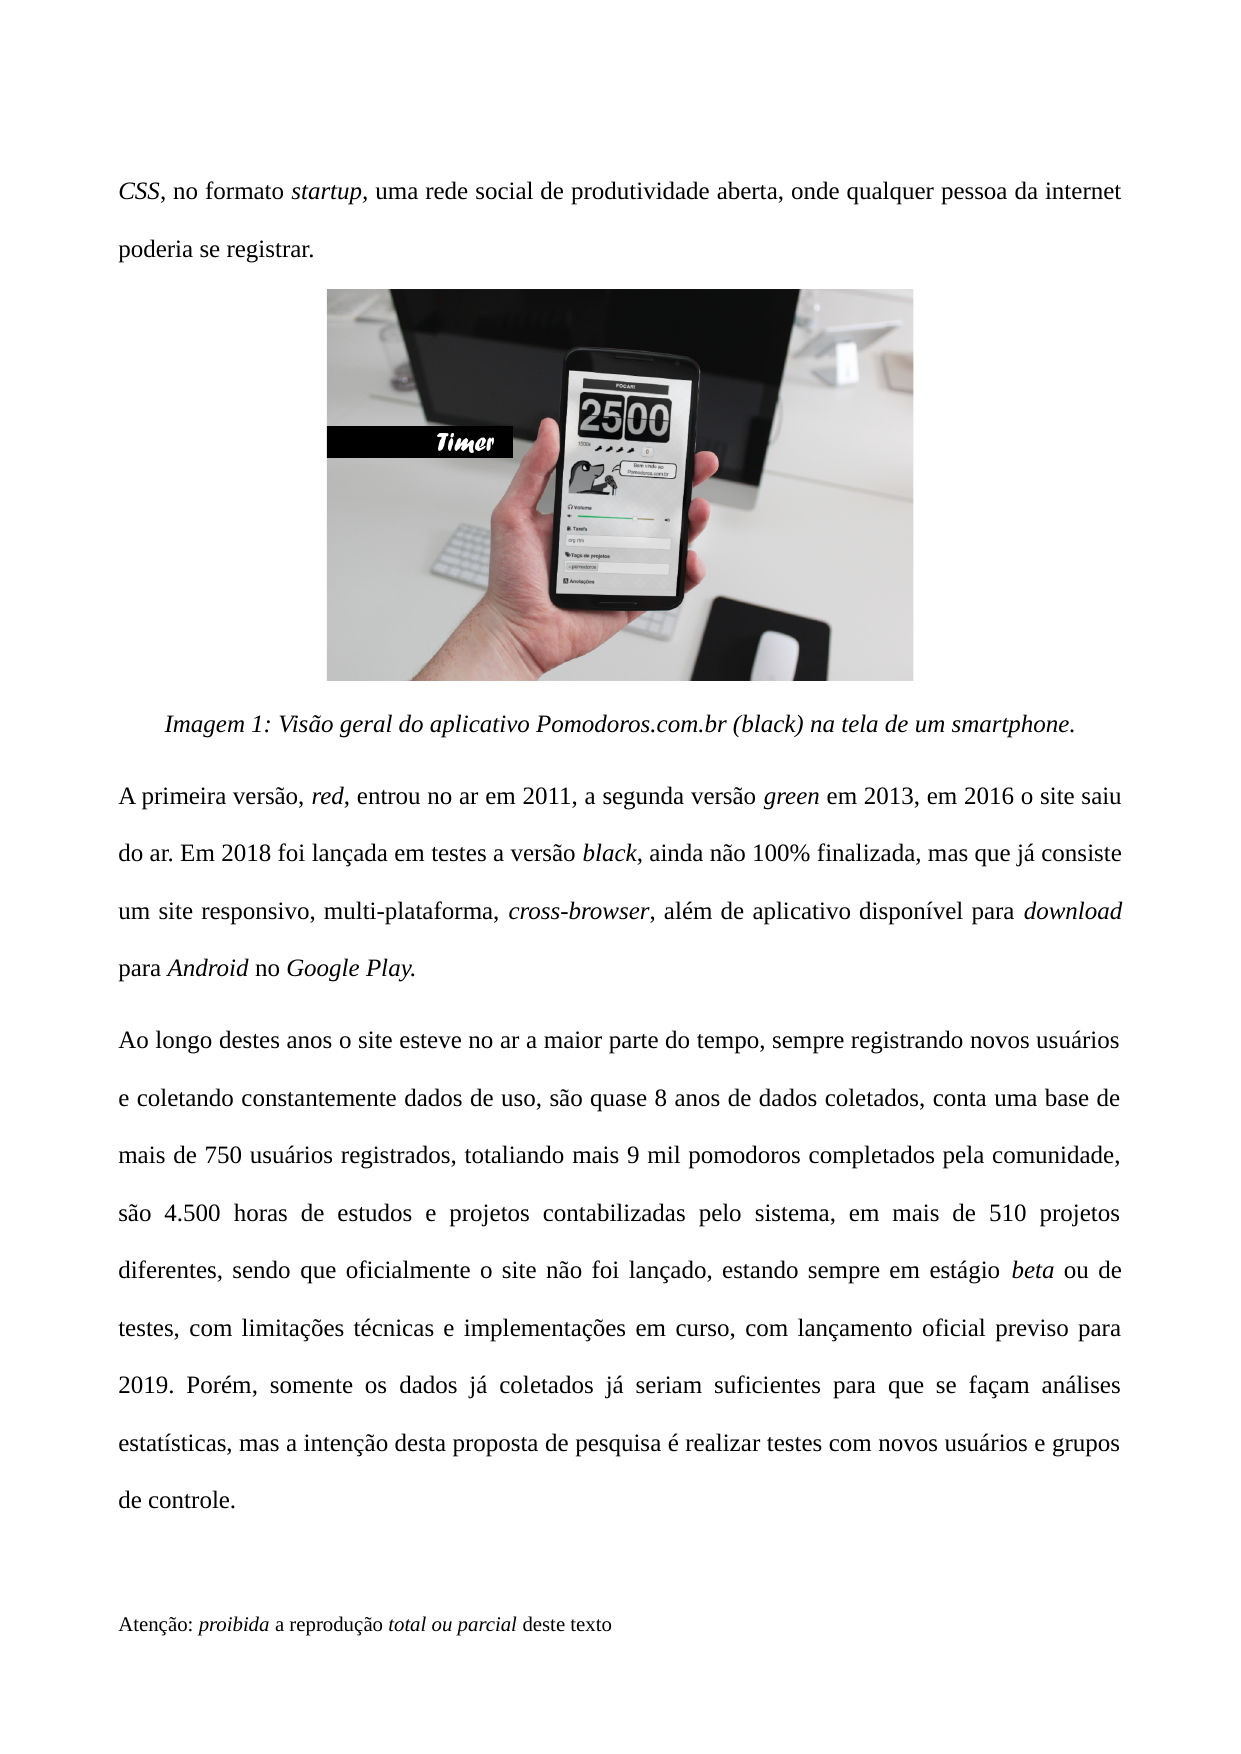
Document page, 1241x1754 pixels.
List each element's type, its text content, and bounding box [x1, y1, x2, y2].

text CSS, no formato startup, uma rede social de produtividade aberta, onde qualquer pessoa da internet poderia se registrar. [118, 176, 1122, 263]
text Ao longo destes anos o site esteve no ar a maior parte do tempo, sempre registrando novos usuários e coletando constantemente dados de uso, são quase 8 anos de dados coletados, conta uma base de mais de 750 usuários registrados, totaliando mais 9 mil pomodoros completados pela comunidade, são 4.500 horas de estudos e projetos contabilizadas pelo sistema, em mais de 510 projetos diferentes, sendo que oficialmente o site não foi lançado, estando sempre em estágio beta ou de testes, com limitações técnicas e implementações em curso, com lançamento oficial previso para 2019. Porém, somente os dados já coletados já seriam suficientes para que se façam análises estatísticas, mas a intenção desta proposta de pesquisa é realizar testes com novos usuários e grupos de controle. [118, 1026, 1122, 1514]
text Imagem 1: Visão geral do aplicativo Pomodoros.com.br (black) na tela de um smartphone. [118, 306, 1122, 738]
text A primeira versão, red, entrou no ar em 2011, a segunda versão green em 2013, em 2016 o site saiu do ar. Em 2018 foi lançada em testes a versão black, ainda não 100% finalizada, mas que já consiste um site responsivo, multi-plataforma, cross-browser, além de aplicativo disponível para download para Android no Google Play. [118, 781, 1122, 982]
picture [326, 289, 914, 681]
